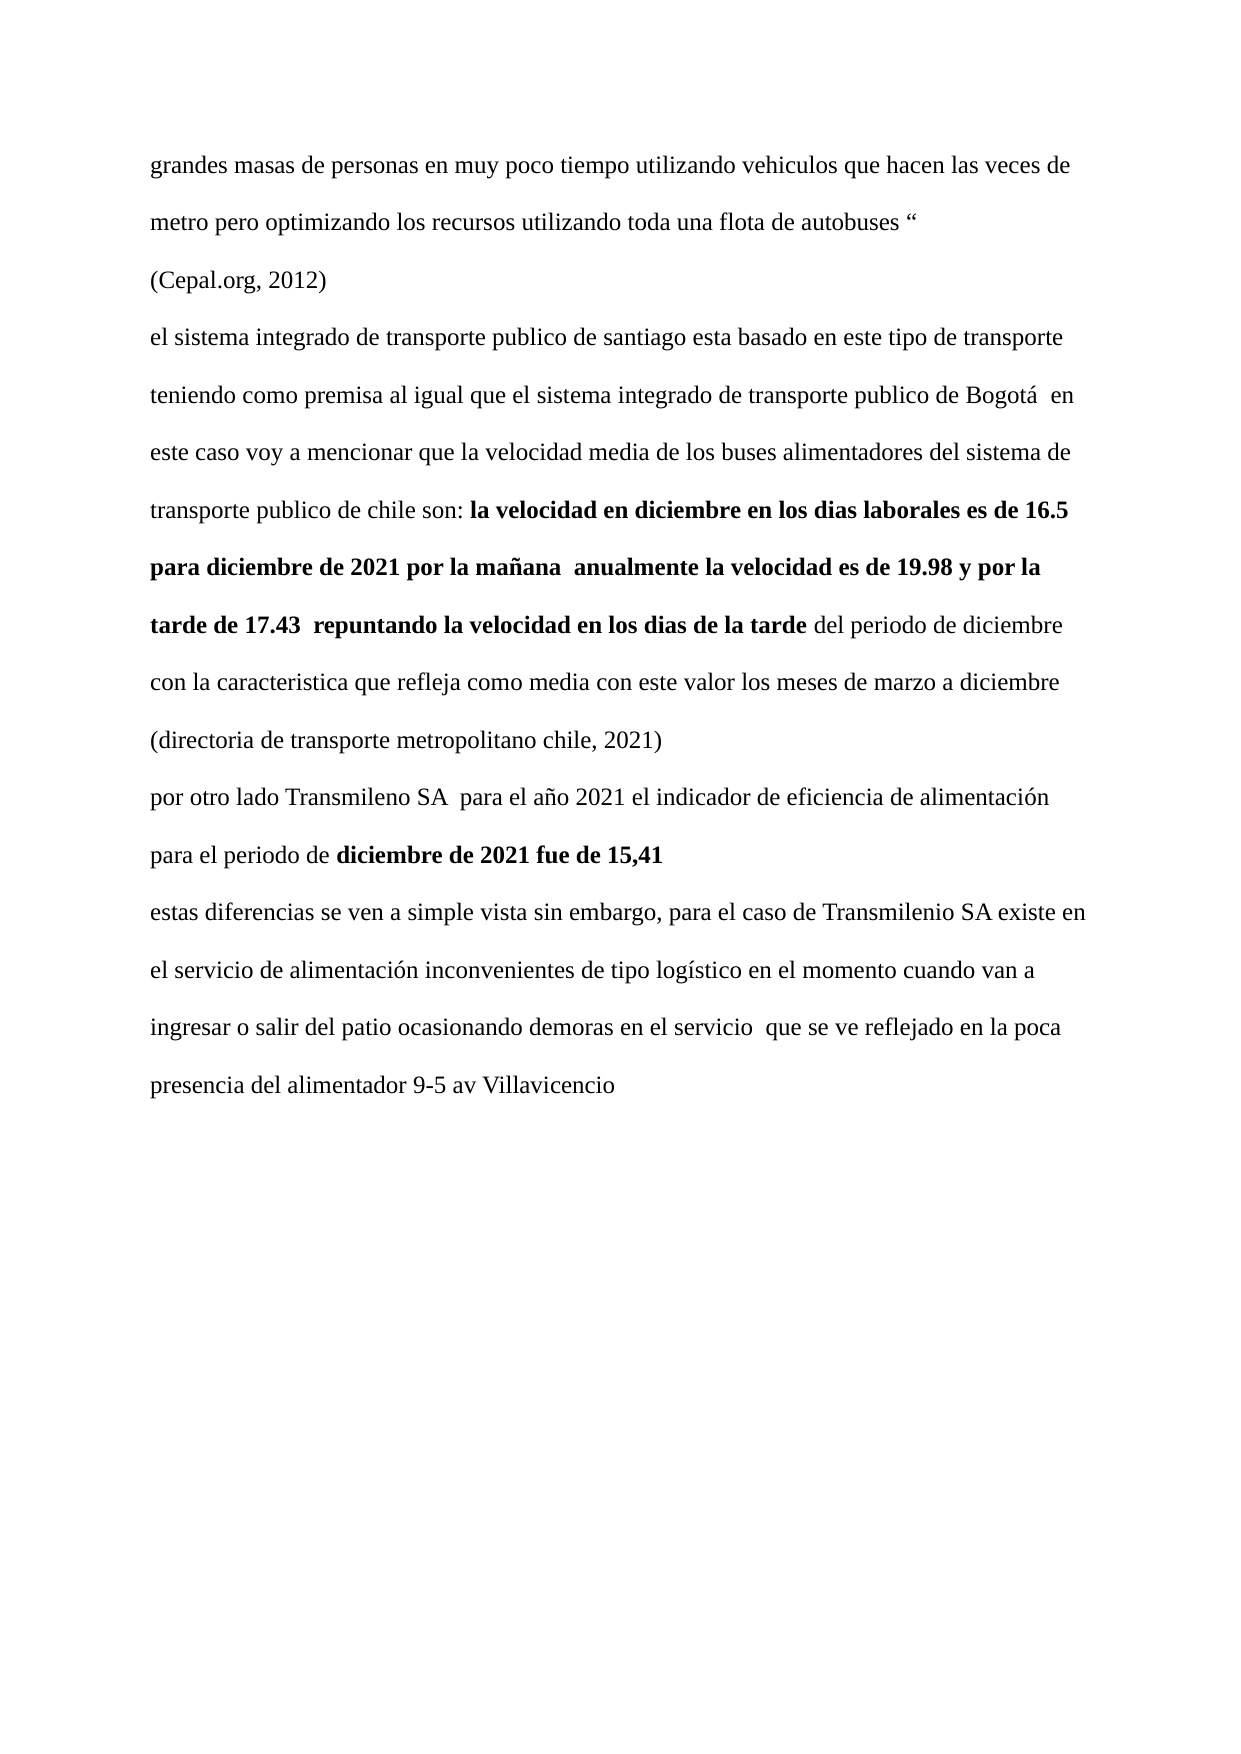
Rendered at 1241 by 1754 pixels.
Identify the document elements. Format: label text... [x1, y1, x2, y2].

list grandes masas de personas en muy poco tiempo utilizando vehiculos que hacen las veces de metro pero optimizando los recursos utilizando toda una flota de autobuses “ [150, 150, 1090, 236]
list (Cepal.org, 2012) [150, 265, 1090, 294]
list por otro lado Transmileno SA para el año 2021 el indicador de eficiencia de alimentación para el periodo de diciembre de 2021 fue de 15,41 [150, 782, 1090, 869]
list estas diferencias se ven a simple vista sin embargo, para el caso de Transmilenio SA existe en el servicio de alimentación inconvenientes de tipo logístico en el momento cuando van a ingresar o salir del patio ocasionando demoras en el servicio que se ve reflejado en la poca presencia del alimentador 9-5 av Villavicencio [150, 897, 1090, 1099]
list el sistema integrado de transporte publico de santiago esta basado en este tipo de transporte teniendo como premisa al igual que el sistema integrado de transporte publico de Bogotá en este caso voy a mencionar que la velocidad media de los buses alimentadores del sistema de transporte publico de chile son: la velocidad en diciembre en los dias laborales es de 16.5 para diciembre de 2021 por la mañana anualmente la velocidad es de 19.98 y por la tarde de 17.43 repuntando la velocidad en los dias de la tarde del periodo de diciembre con la caracteristica que refleja como media con este valor los meses de marzo a diciembre (directoria de transporte metropolitano chile, 2021) [150, 322, 1090, 754]
